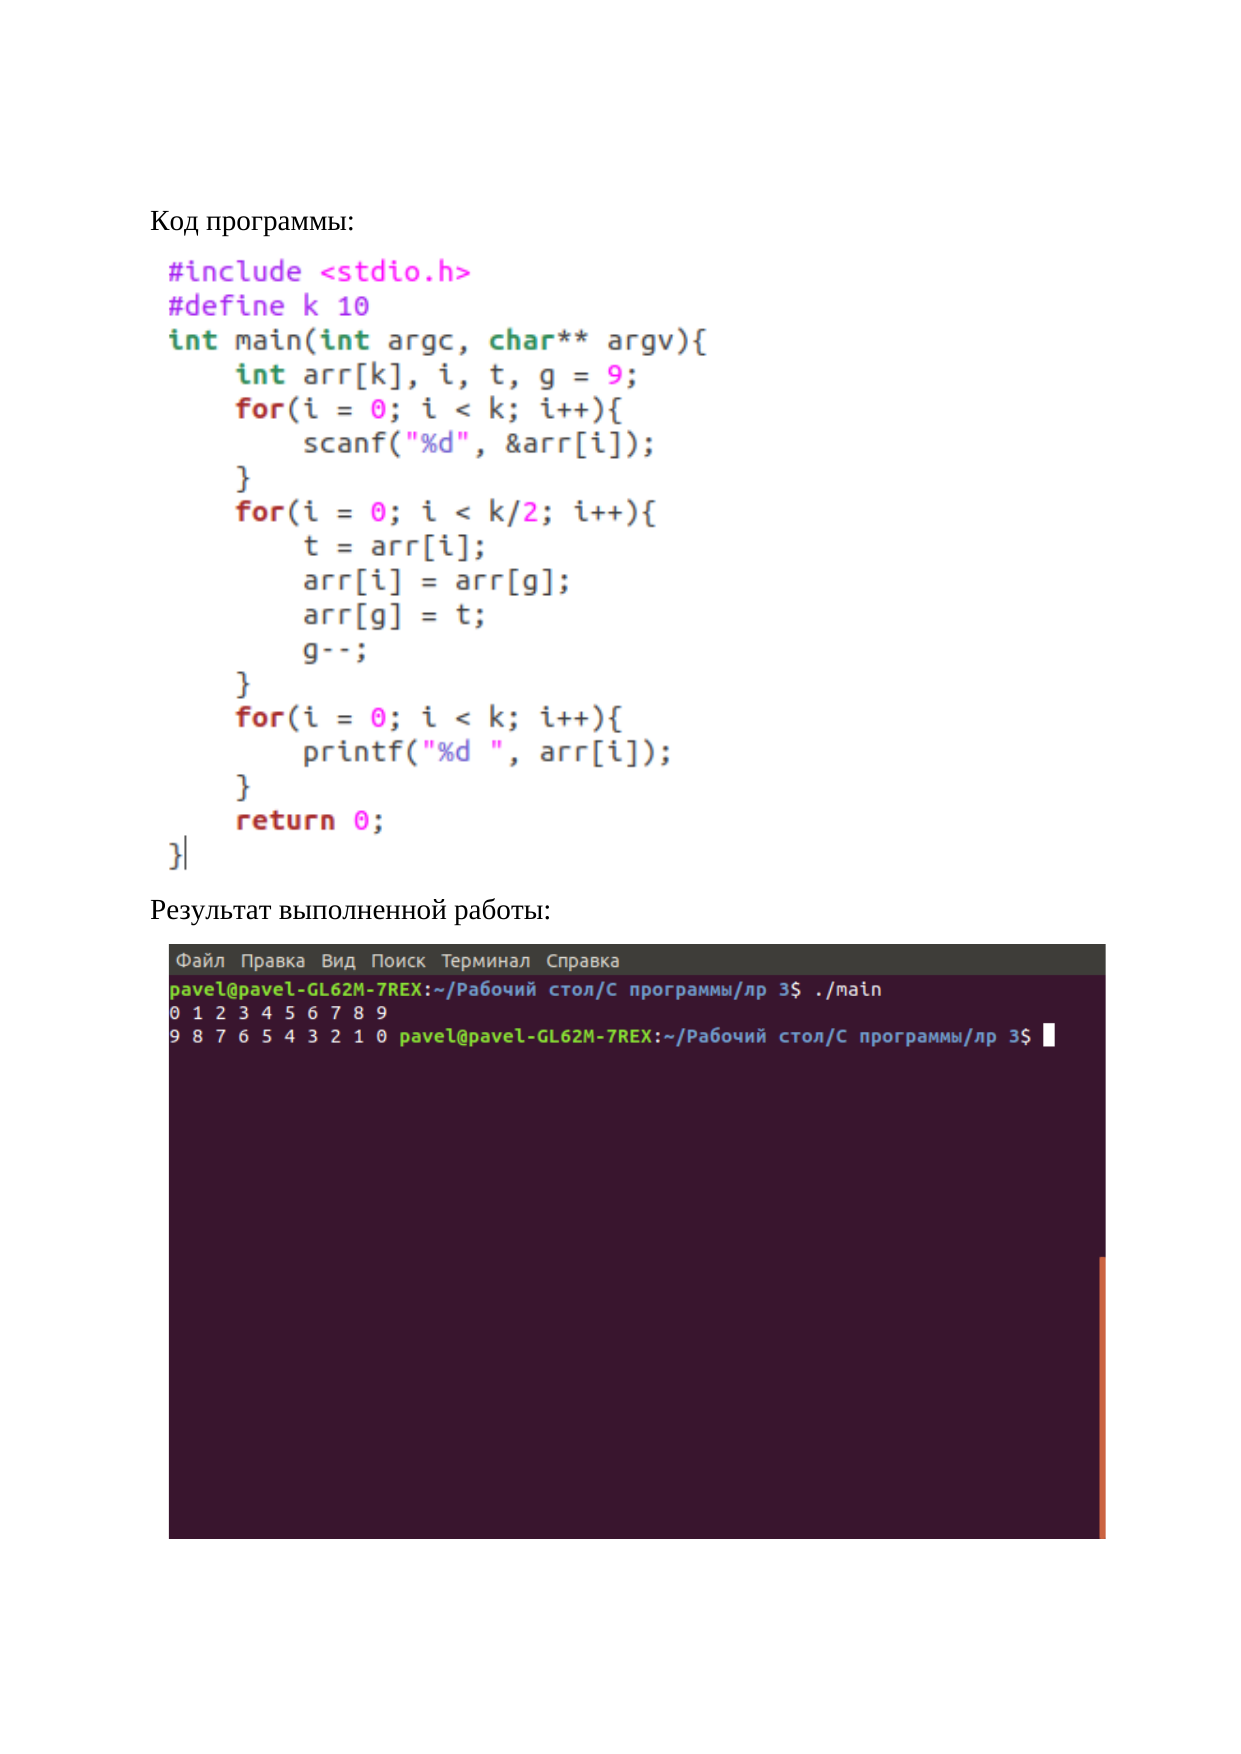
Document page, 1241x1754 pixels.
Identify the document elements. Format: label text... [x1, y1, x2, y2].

picture [168, 944, 1106, 1539]
picture [168, 255, 718, 874]
text Результат выполненной работы: [150, 892, 1090, 926]
text Код программы: [150, 203, 1090, 236]
